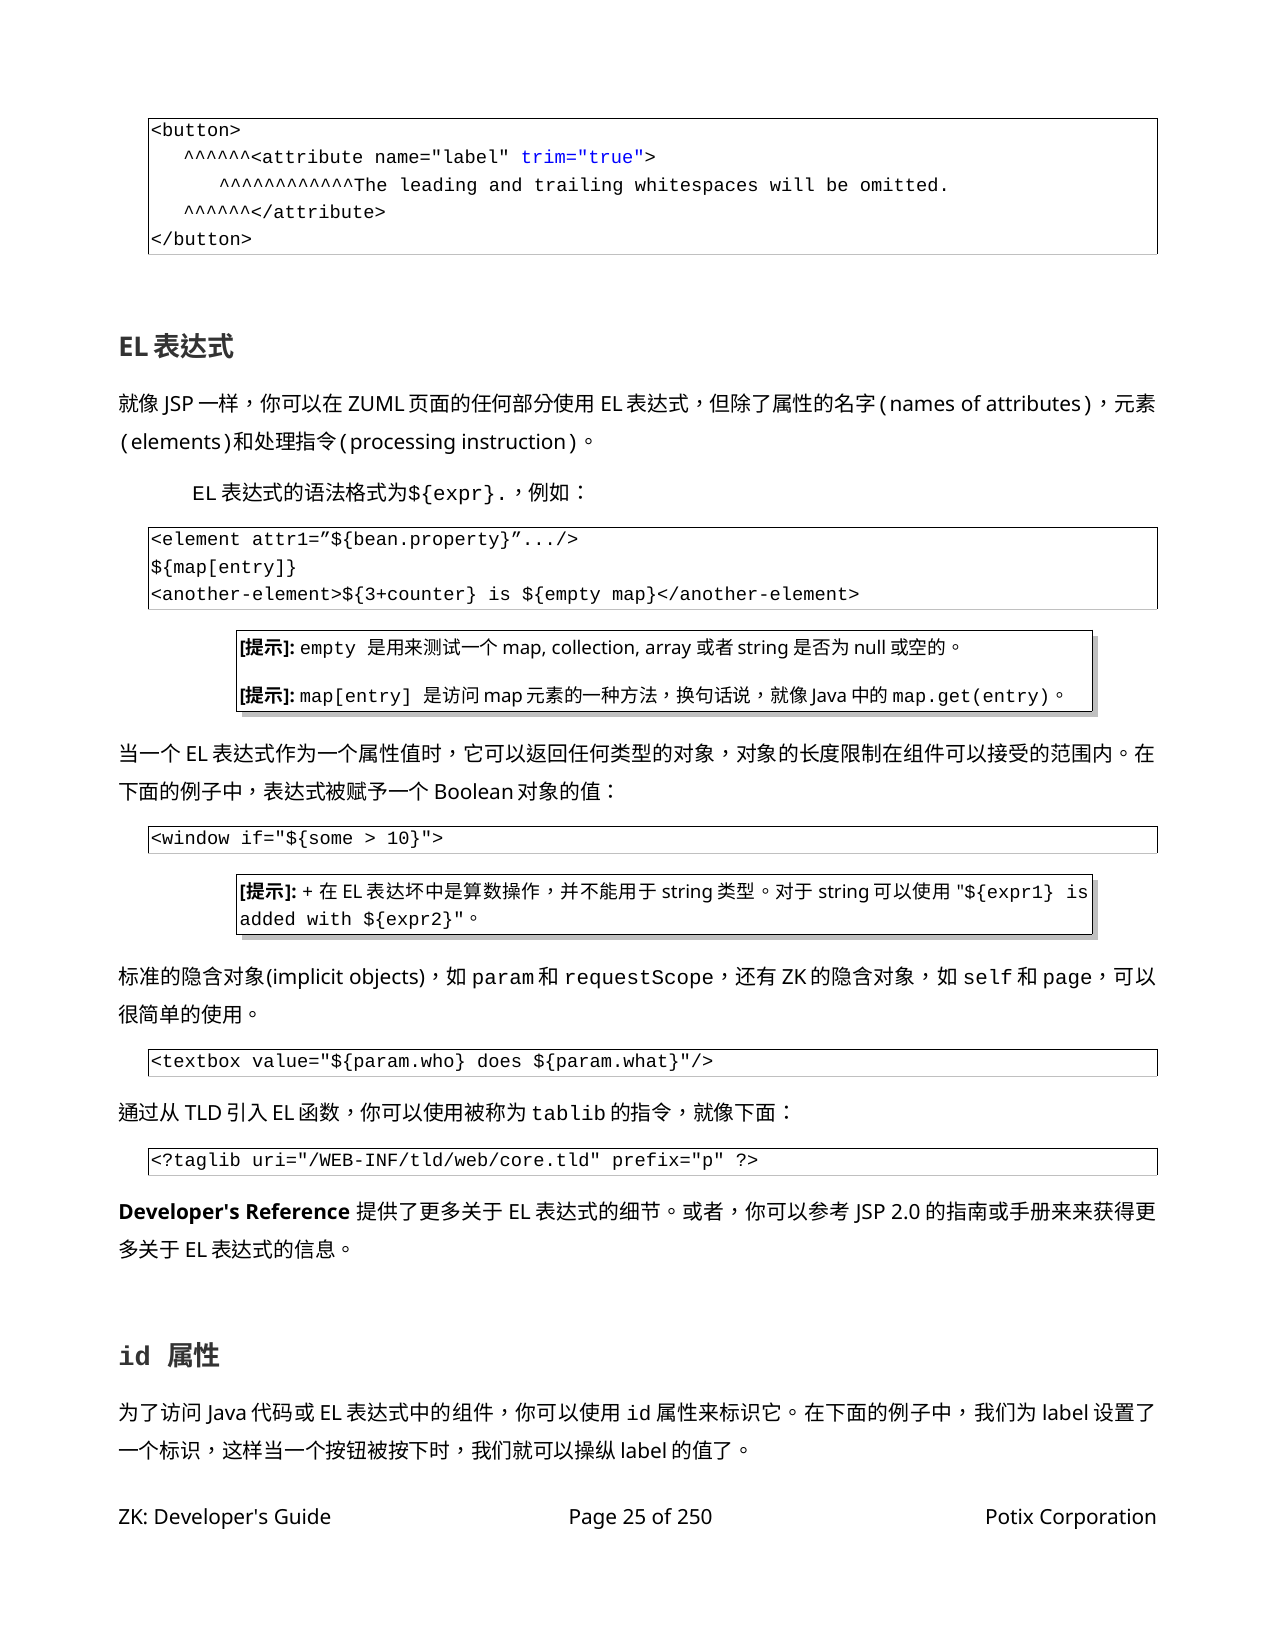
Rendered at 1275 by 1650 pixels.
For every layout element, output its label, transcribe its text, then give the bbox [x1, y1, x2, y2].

text 就像JSP一样，你可以在ZUML页面的任何部分使用EL表达式，但除了属性的名字(names of attributes)，元素(elements)和处理指令(processing instruction)。 [118, 388, 1157, 456]
text 标准的隐含对象(implicit objects)，如param和requestScope，还有ZK的隐含对象，如self和page，可以很简单的使用。 [118, 961, 1157, 1028]
text [提示]: + 在EL表达坏中是算数操作，并不能用于string类型。对于string可以使用 "${expr1} is added with ${expr2}"。 [237, 875, 1092, 934]
text </button> [149, 227, 1157, 254]
text ^^^^^^<attribute name="label" trim="true"> [149, 145, 1157, 169]
subtitle id 属性 [118, 1334, 1157, 1373]
text ^^^^^^^^^^^^The leading and trailing whitespaces will be omitted. [149, 172, 1157, 197]
text <another-element>${3+counter} is ${empty map}</another-element> [149, 582, 1157, 609]
text ^^^^^^</attribute> [149, 200, 1157, 224]
text [提示]: map[entry] 是访问map元素的一种方法，换句话说，就像Java中的 map.get(entry)。 [237, 678, 1092, 711]
subtitle EL表达式 [118, 325, 1157, 364]
text <button> [149, 119, 1157, 142]
text EL表达式的语法格式为${expr}.，例如： [118, 476, 1157, 507]
text Developer's Reference 提供了更多关于EL表达式的细节。或者，你可以参考JSP 2.0的指南或手册来来获得更多关于EL表达式的信息。 [118, 1196, 1157, 1263]
text [提示]: empty 是用来测试一个map, collection, array 或者string 是否为null或空的。 [237, 631, 1092, 660]
text <textbox value="${param.who} does ${param.what}"/> [149, 1050, 1157, 1076]
text <?taglib uri="/WEB-INF/tld/web/core.tld" prefix="p" ?> [149, 1149, 1157, 1175]
text 当一个EL表达式作为一个属性值时，它可以返回任何类型的对象，对象的长度限制在组件可以接受的范围内。在下面的例子中，表达式被赋予一个Boolean对象的值： [118, 738, 1157, 805]
text ${map[entry]} [149, 554, 1157, 579]
text 为了访问Java代码或EL表达式中的组件，你可以使用id属性来标识它。在下面的例子中，我们为label设置了一个标识，这样当一个按钮被按下时，我们就可以操纵label的值了。 [118, 1397, 1157, 1465]
text 通过从TLD引入EL函数，你可以使用被称为tablib的指令，就像下面： [118, 1097, 1157, 1127]
text <element attr1=”${bean.property}”.../> [149, 528, 1157, 552]
text <window if="${some > 10}"> [149, 827, 1157, 853]
